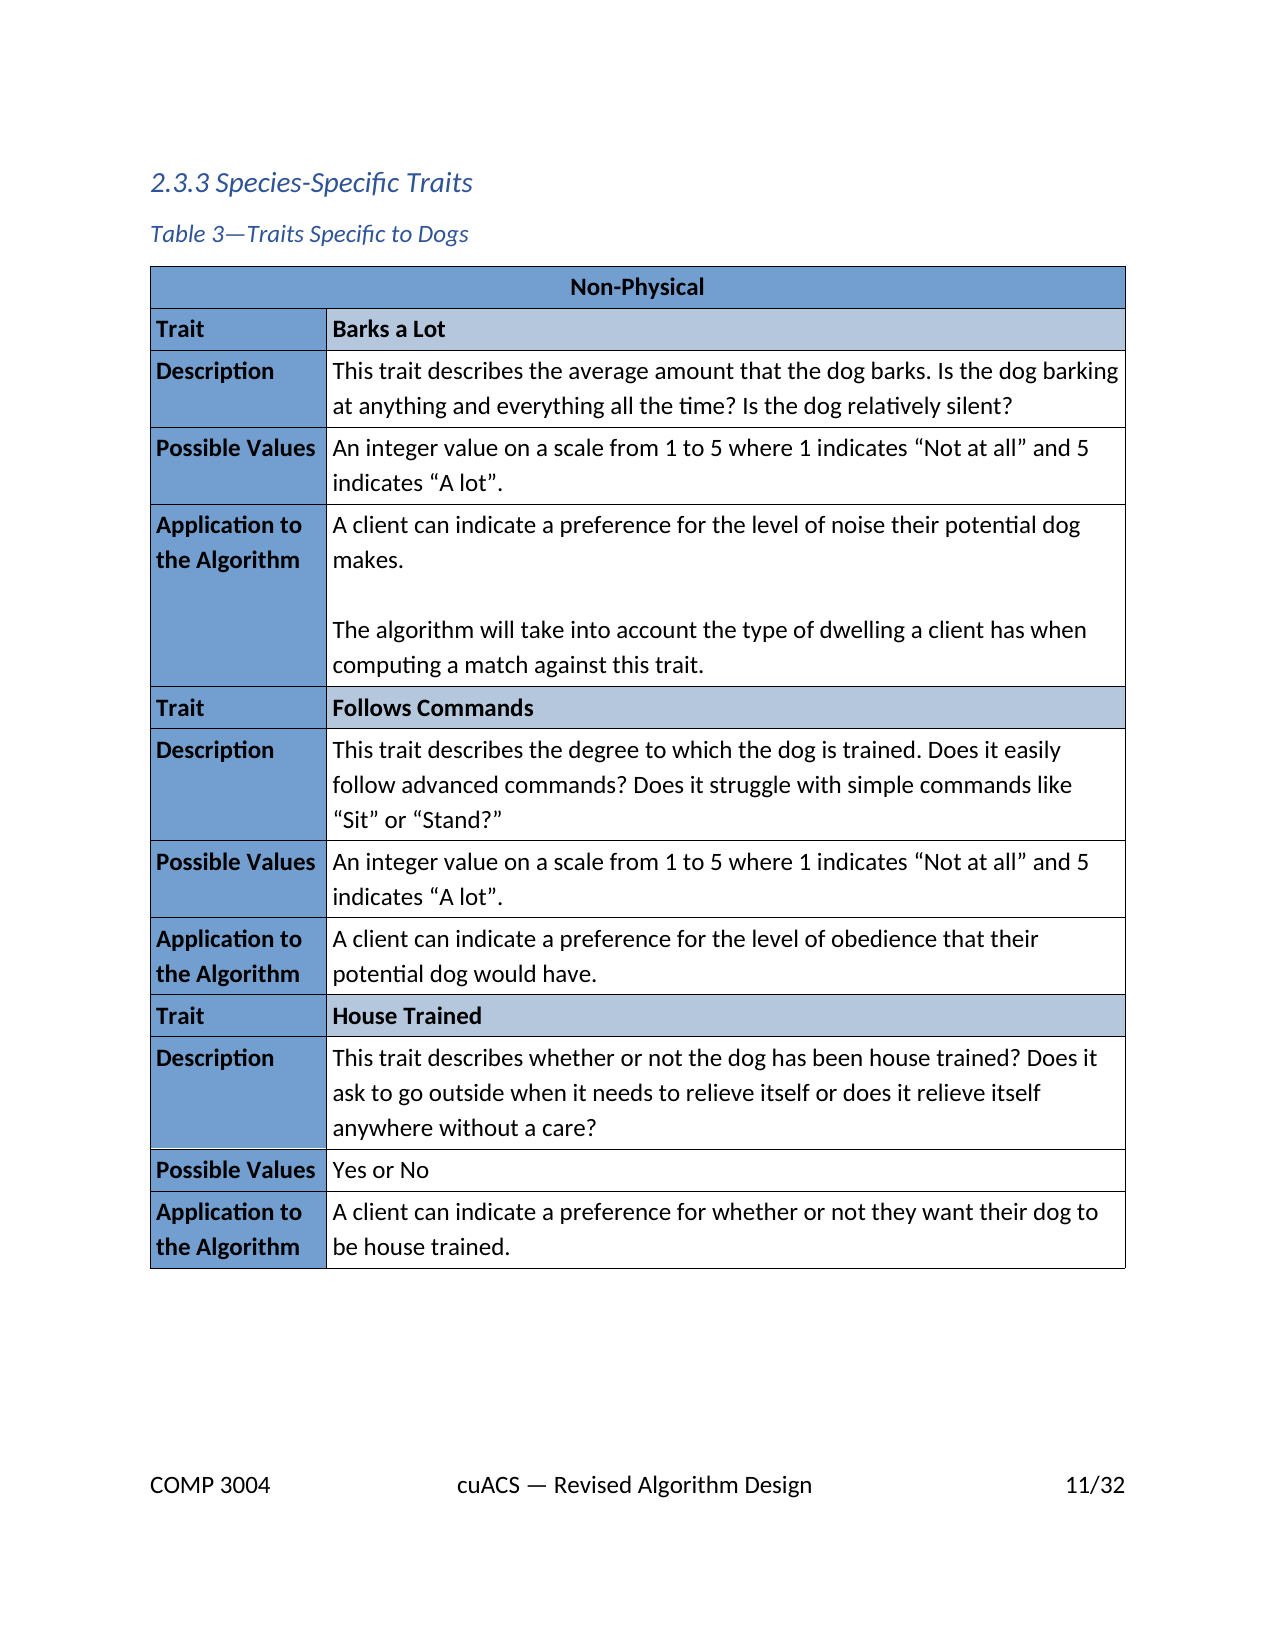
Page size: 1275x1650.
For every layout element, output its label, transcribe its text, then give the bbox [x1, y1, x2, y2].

table_cell This trait describes whether or not the dog has been house trained? Does it ask to go outside when it needs to relieve itself or does it relieve itself anywhere without a care? [327, 1037, 1125, 1148]
table_cell Description [151, 1037, 326, 1148]
subtitle 2.3.3 Species-Specific Traits [150, 164, 1125, 200]
text Table 3—Traits Specific to Dogs [150, 218, 1125, 248]
table_cell Description [151, 351, 326, 427]
table_cell Description [151, 729, 326, 840]
table_cell Follows Commands [327, 687, 1125, 728]
table_cell Yes or No [327, 1150, 1125, 1191]
table_cell An integer value on a scale from 1 to 5 where 1 indicates “Not at all” and 5 indicates “A lot”. [327, 428, 1125, 504]
table_cell House Trained [327, 995, 1125, 1036]
table_cell Application to the Algorithm [151, 918, 326, 994]
table_cell A client can indicate a preference for whether or not they want their dog to be house trained. [327, 1192, 1125, 1268]
table_cell This trait describes the average amount that the dog barks. Is the dog barking at anything and everything all the time? Is the dog relatively silent? [327, 351, 1125, 427]
table_cell Trait [151, 995, 326, 1036]
table_header Non-Physical [151, 267, 1125, 308]
table_cell Application to the Algorithm [151, 1192, 326, 1268]
table_cell Trait [151, 687, 326, 728]
table_cell Possible Values [151, 1150, 326, 1191]
table_cell Trait [151, 309, 326, 350]
table_cell An integer value on a scale from 1 to 5 where 1 indicates “Not at all” and 5 indicates “A lot”. [327, 841, 1125, 917]
table_cell Application to the Algorithm [151, 505, 326, 686]
table_cell Barks a Lot [327, 309, 1125, 350]
table_cell A client can indicate a preference for the level of noise their potential dog makes. The algorithm will take into account the type of dwelling a client has when computing a match against this trait. [327, 505, 1125, 686]
table_cell Possible Values [151, 841, 326, 917]
table_cell This trait describes the degree to which the dog is trained. Does it easily follow advanced commands? Does it struggle with simple commands like “Sit” or “Stand?” [327, 729, 1125, 840]
table_cell Possible Values [151, 428, 326, 504]
table_cell A client can indicate a preference for the level of obedience that their potential dog would have. [327, 918, 1125, 994]
